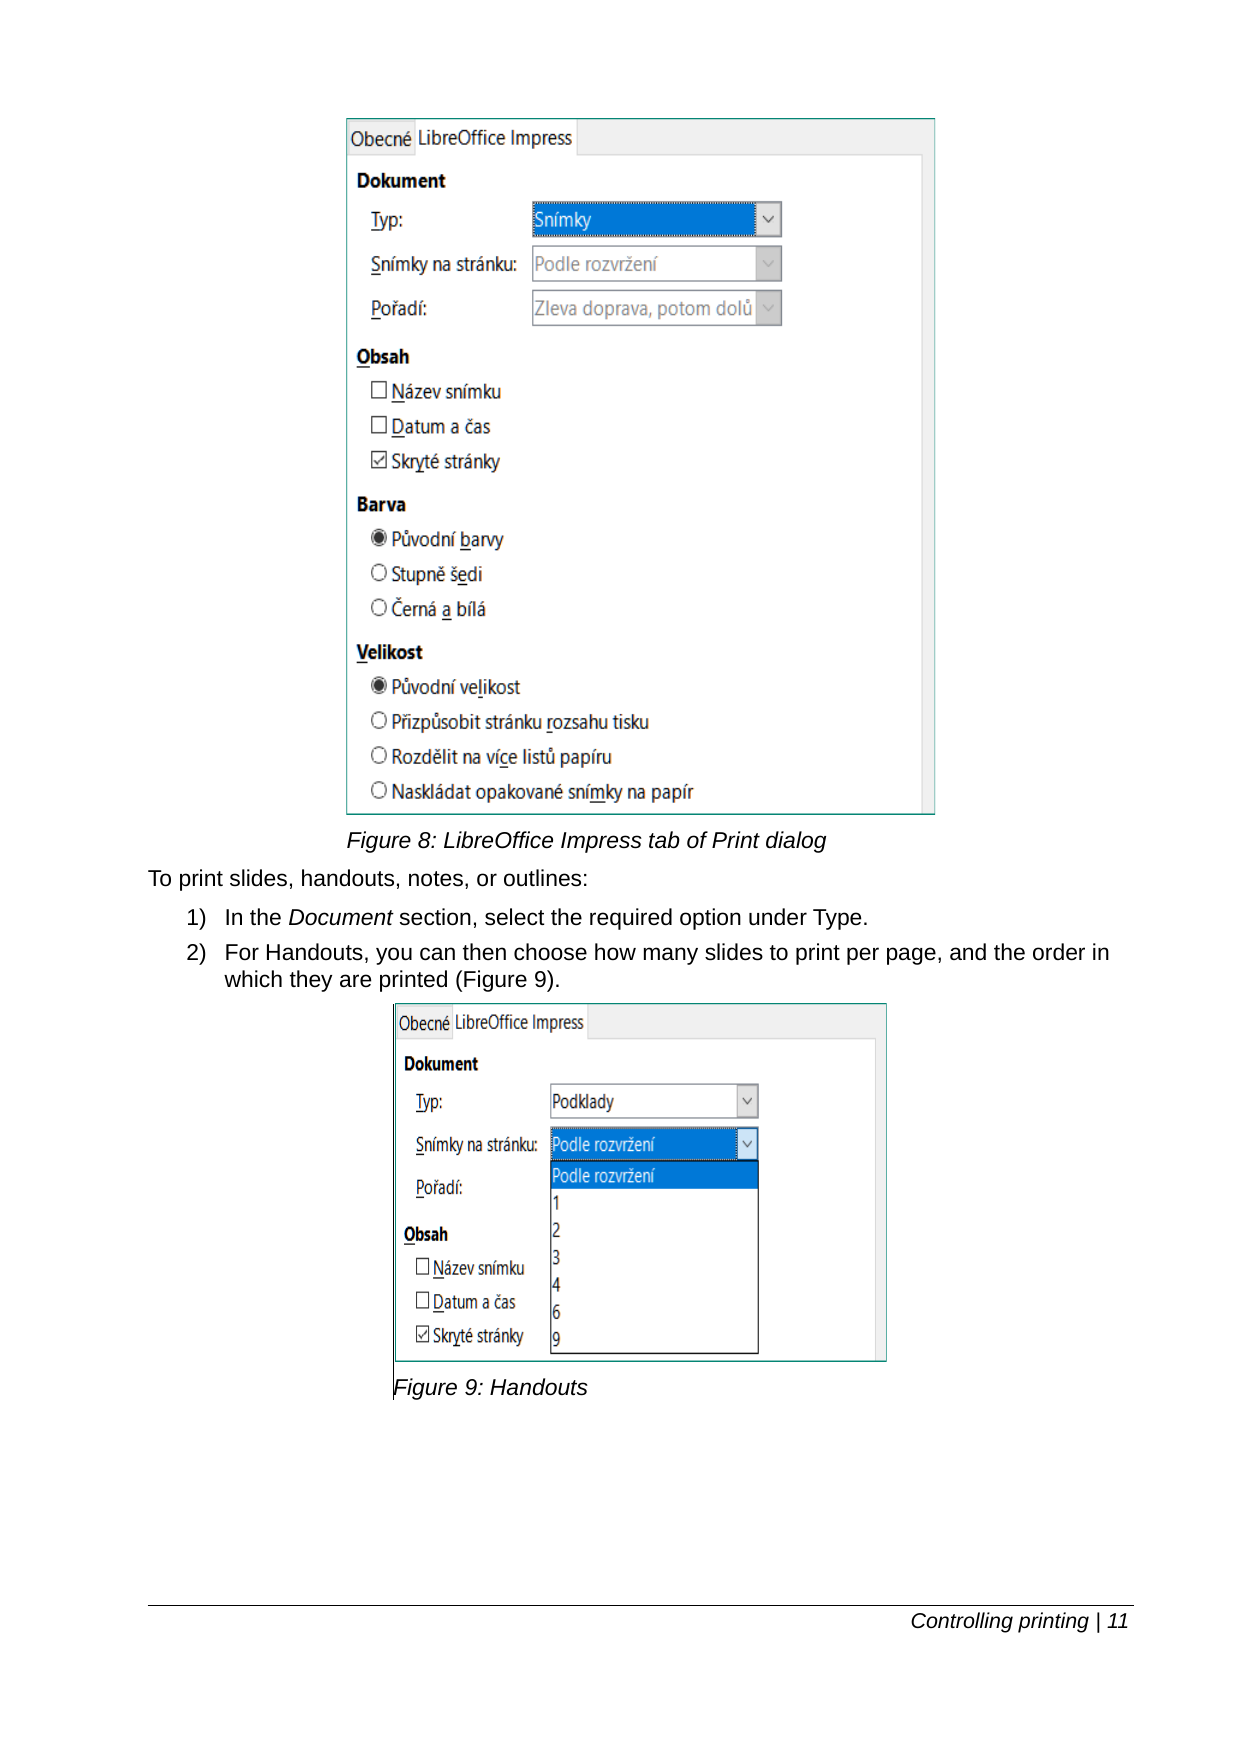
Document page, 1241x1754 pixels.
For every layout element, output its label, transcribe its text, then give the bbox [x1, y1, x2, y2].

picture [395, 1003, 887, 1362]
text Figure 8: LibreOffice Impress tab of Print dialog [346, 827, 935, 853]
picture [346, 118, 936, 815]
list In the Document section, select the required option under Type. [207, 904, 1134, 930]
list For Handouts, you can then choose how many slides to print per page, and the order in which they are printed (Figure 9). [207, 939, 1134, 992]
text Figure 9: Handouts [394, 1373, 889, 1400]
list To print slides, handouts, notes, or outlines: [148, 865, 1134, 892]
